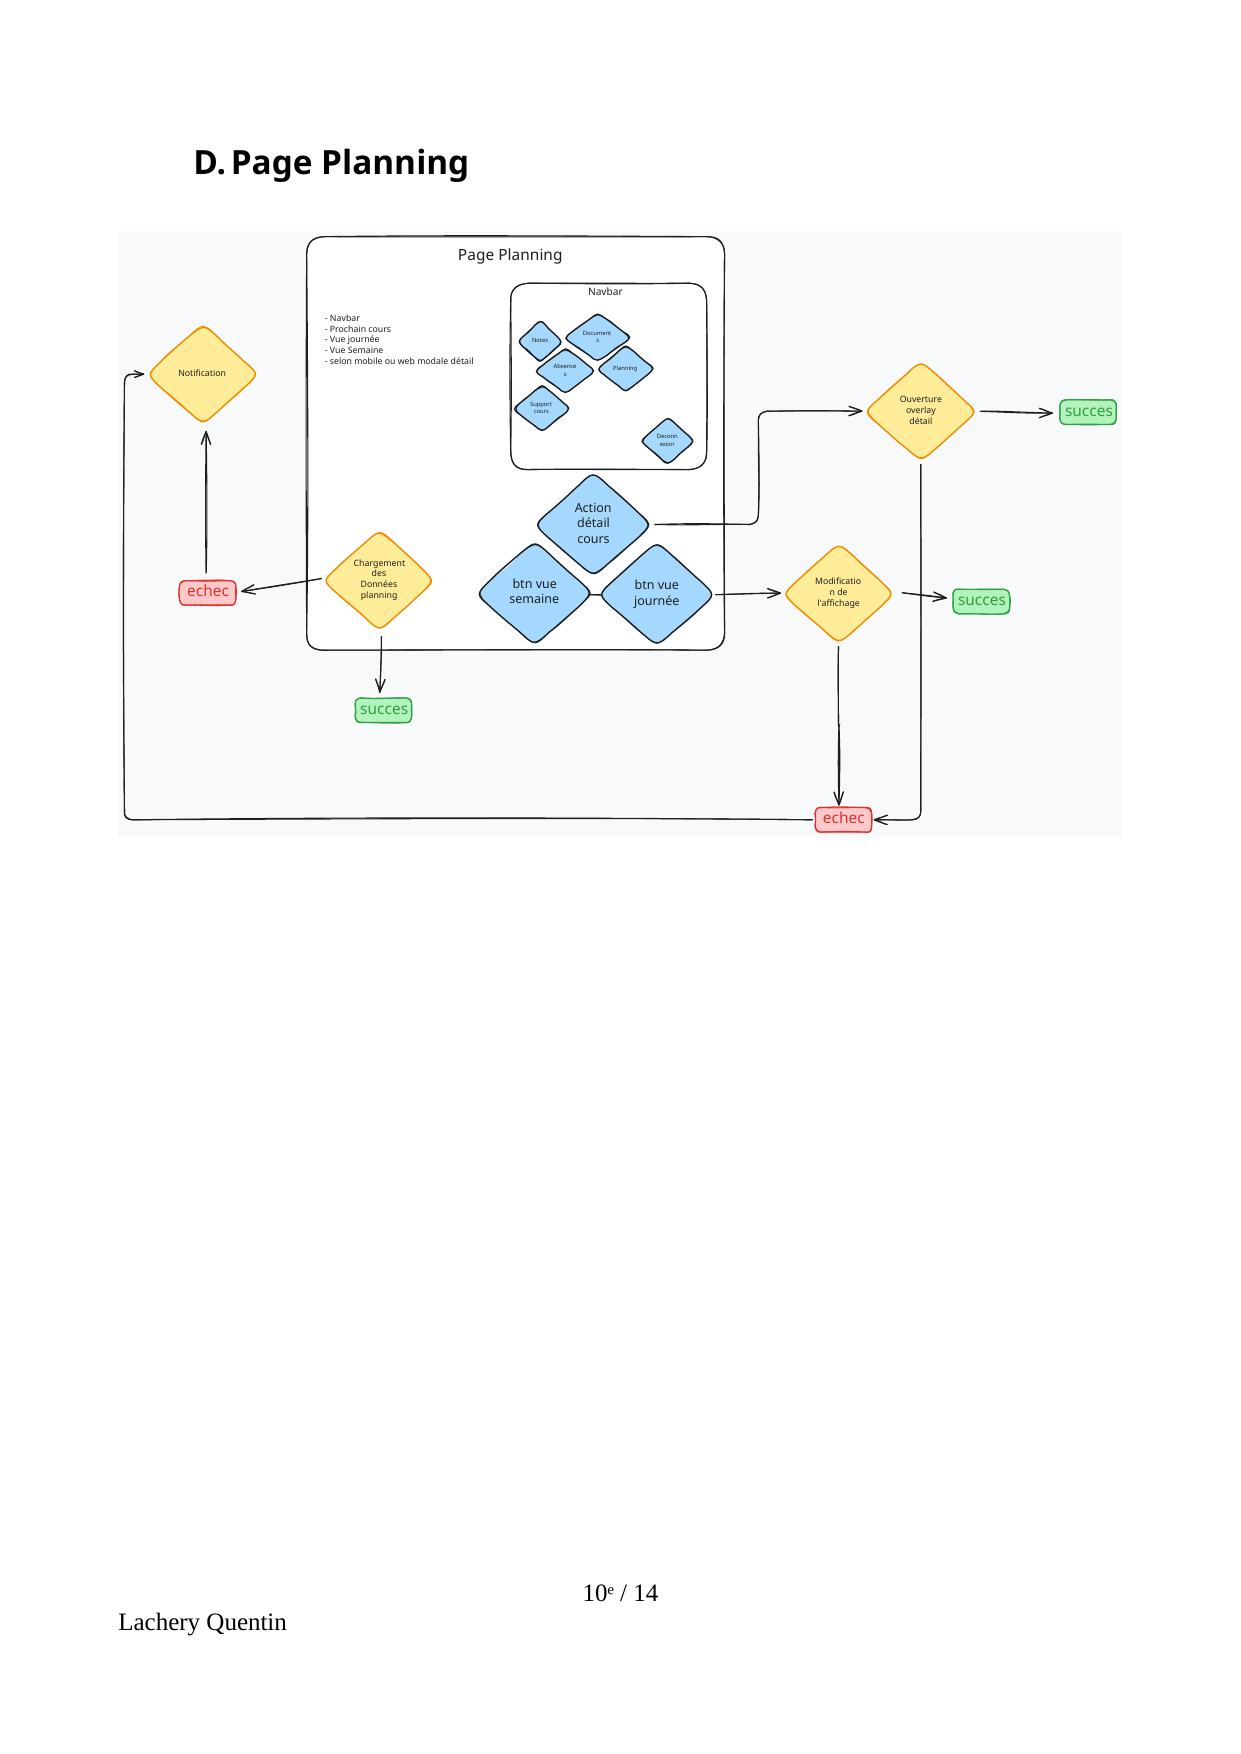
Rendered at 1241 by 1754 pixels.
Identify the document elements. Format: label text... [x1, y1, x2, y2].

subtitle Page Planning [193, 139, 1122, 184]
